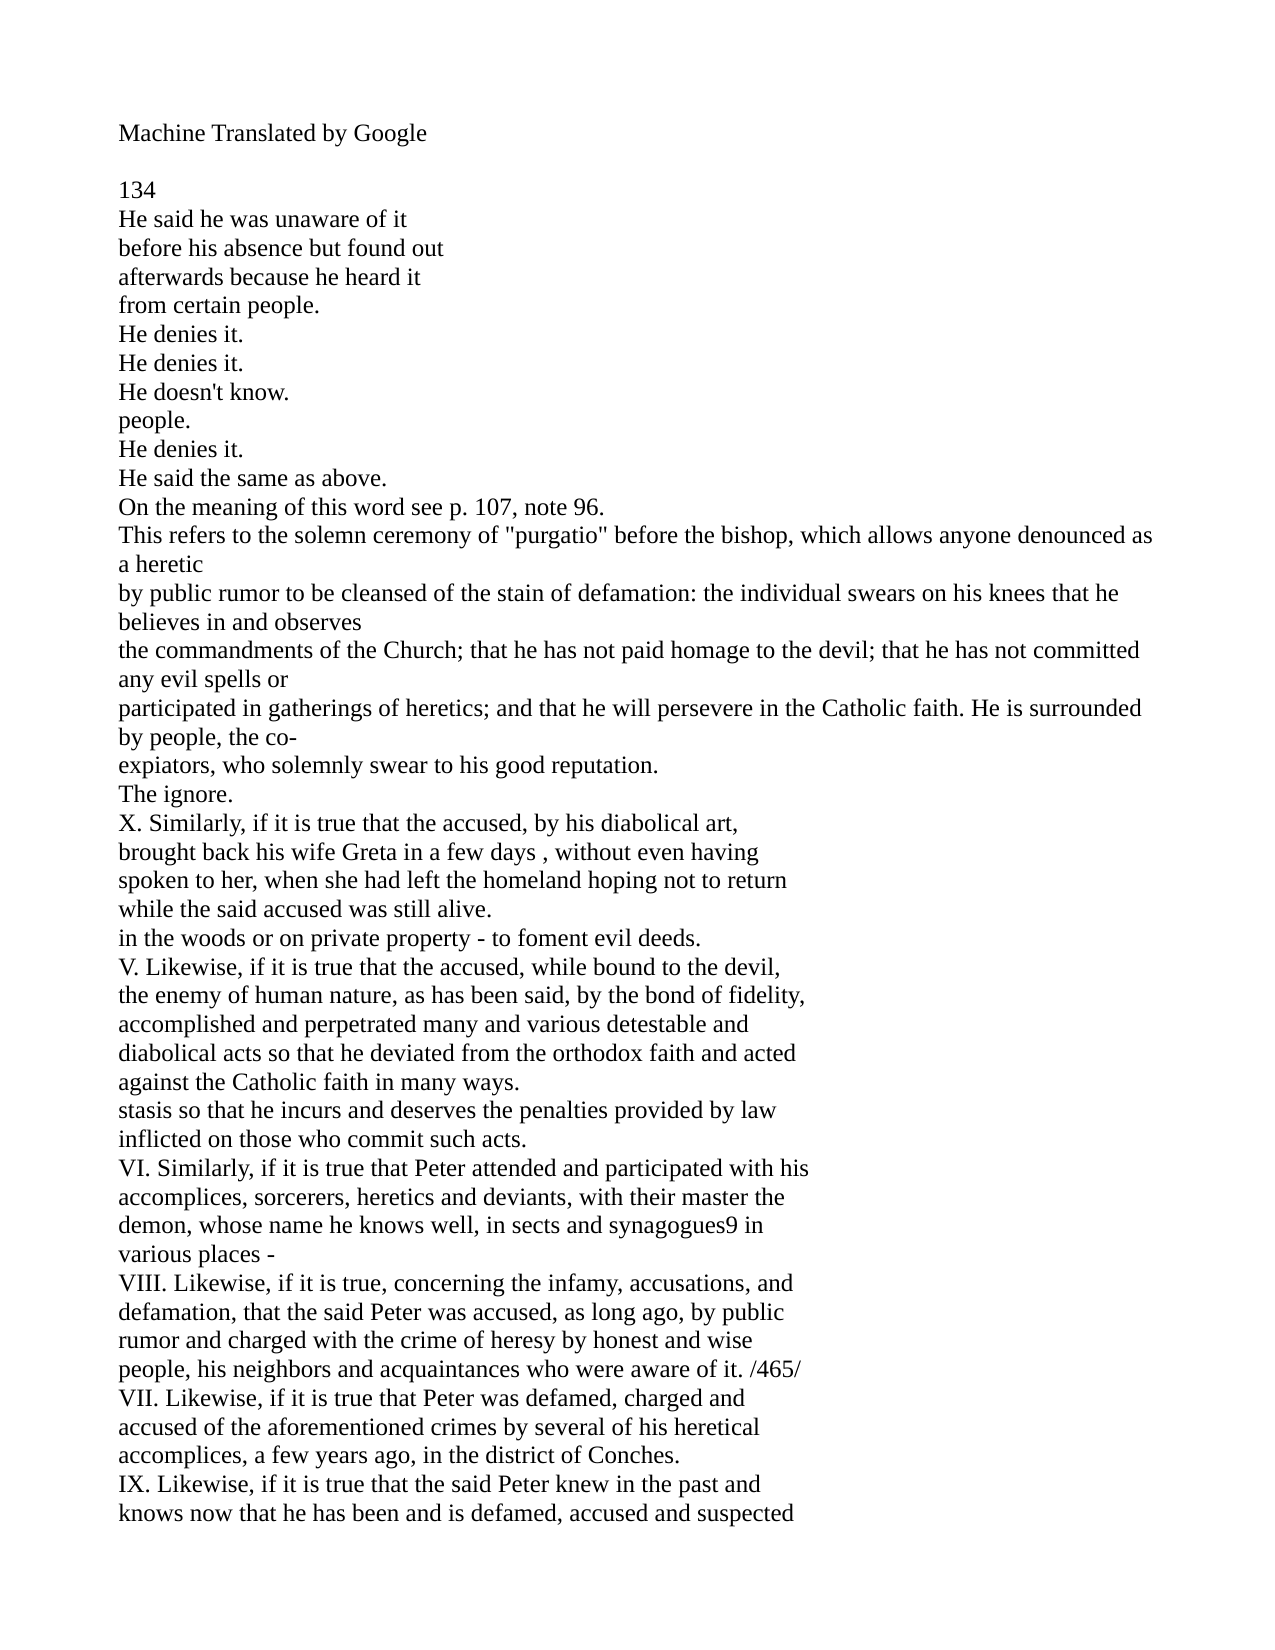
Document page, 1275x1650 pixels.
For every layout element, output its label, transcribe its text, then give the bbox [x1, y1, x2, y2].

text rumor and charged with the crime of heresy by honest and wise [118, 1326, 1157, 1354]
text various places - [118, 1239, 1157, 1268]
text accused of the aforementioned crimes by several of his heretical [118, 1412, 1157, 1441]
text spoken to her, when she had left the homeland hoping not to return [118, 866, 1157, 894]
text VII. Likewise, if it is true that Peter was defamed, charged and [118, 1383, 1157, 1412]
text VI. Similarly, if it is true that Peter attended and participated with his [118, 1153, 1157, 1182]
text the commandments of the Church; that he has not paid homage to the devil; that he has not committed any evil spells or [118, 636, 1157, 693]
text brought back his wife Greta in a few days , without even having [118, 837, 1157, 866]
text On the meaning of this word see p. 107, note 96. [118, 492, 1157, 521]
text He denies it. [118, 348, 1157, 377]
text He denies it. [118, 319, 1157, 348]
text accomplices, sorcerers, heretics and deviants, with their master the [118, 1182, 1157, 1211]
text This refers to the solemn ceremony of "purgatio" before the bishop, which allows anyone denounced as a heretic [118, 521, 1157, 578]
text against the Catholic faith in many ways. [118, 1067, 1157, 1096]
text participated in gatherings of heretics; and that he will persevere in the Catholic faith. He is surrounded by people, the co- [118, 693, 1157, 751]
text 134 [118, 176, 1157, 204]
text people, his neighbors and acquaintances who were aware of it. /465/ [118, 1354, 1157, 1383]
text expiators, who solemnly swear to his good reputation. [118, 751, 1157, 779]
text in the woods or on private property - to foment evil deeds. [118, 923, 1157, 952]
text afterwards because he heard it [118, 262, 1157, 291]
text The ignore. [118, 779, 1157, 808]
text people. [118, 406, 1157, 434]
text before his absence but found out [118, 233, 1157, 262]
text He denies it. [118, 434, 1157, 463]
text inflicted on those who commit such acts. [118, 1124, 1157, 1153]
text X. Similarly, if it is true that the accused, by his diabolical art, [118, 808, 1157, 837]
text defamation, that the said Peter was accused, as long ago, by public [118, 1297, 1157, 1326]
text He said he was unaware of it [118, 204, 1157, 233]
text the enemy of human nature, as has been said, by the bond of fidelity, [118, 981, 1157, 1009]
text VIII. Likewise, if it is true, concerning the infamy, accusations, and [118, 1268, 1157, 1297]
text stasis so that he incurs and deserves the penalties provided by law [118, 1096, 1157, 1124]
text while the said accused was still alive. [118, 894, 1157, 923]
text V. Likewise, if it is true that the accused, while bound to the devil, [118, 952, 1157, 981]
text Machine Translated by Google [118, 118, 1157, 147]
text IX. Likewise, if it is true that the said Peter knew in the past and [118, 1469, 1157, 1498]
text accomplices, a few years ago, in the district of Conches. [118, 1441, 1157, 1469]
text by public rumor to be cleansed of the stain of defamation: the individual swears on his knees that he believes in and observes [118, 578, 1157, 636]
text from certain people. [118, 291, 1157, 319]
text diabolical acts so that he deviated from the orthodox faith and acted [118, 1038, 1157, 1067]
text He doesn't know. [118, 377, 1157, 406]
text accomplished and perpetrated many and various detestable and [118, 1009, 1157, 1038]
text demon, whose name he knows well, in sects and synagogues9 in [118, 1211, 1157, 1239]
text He said the same as above. [118, 463, 1157, 492]
text knows now that he has been and is defamed, accused and suspected [118, 1498, 1157, 1527]
